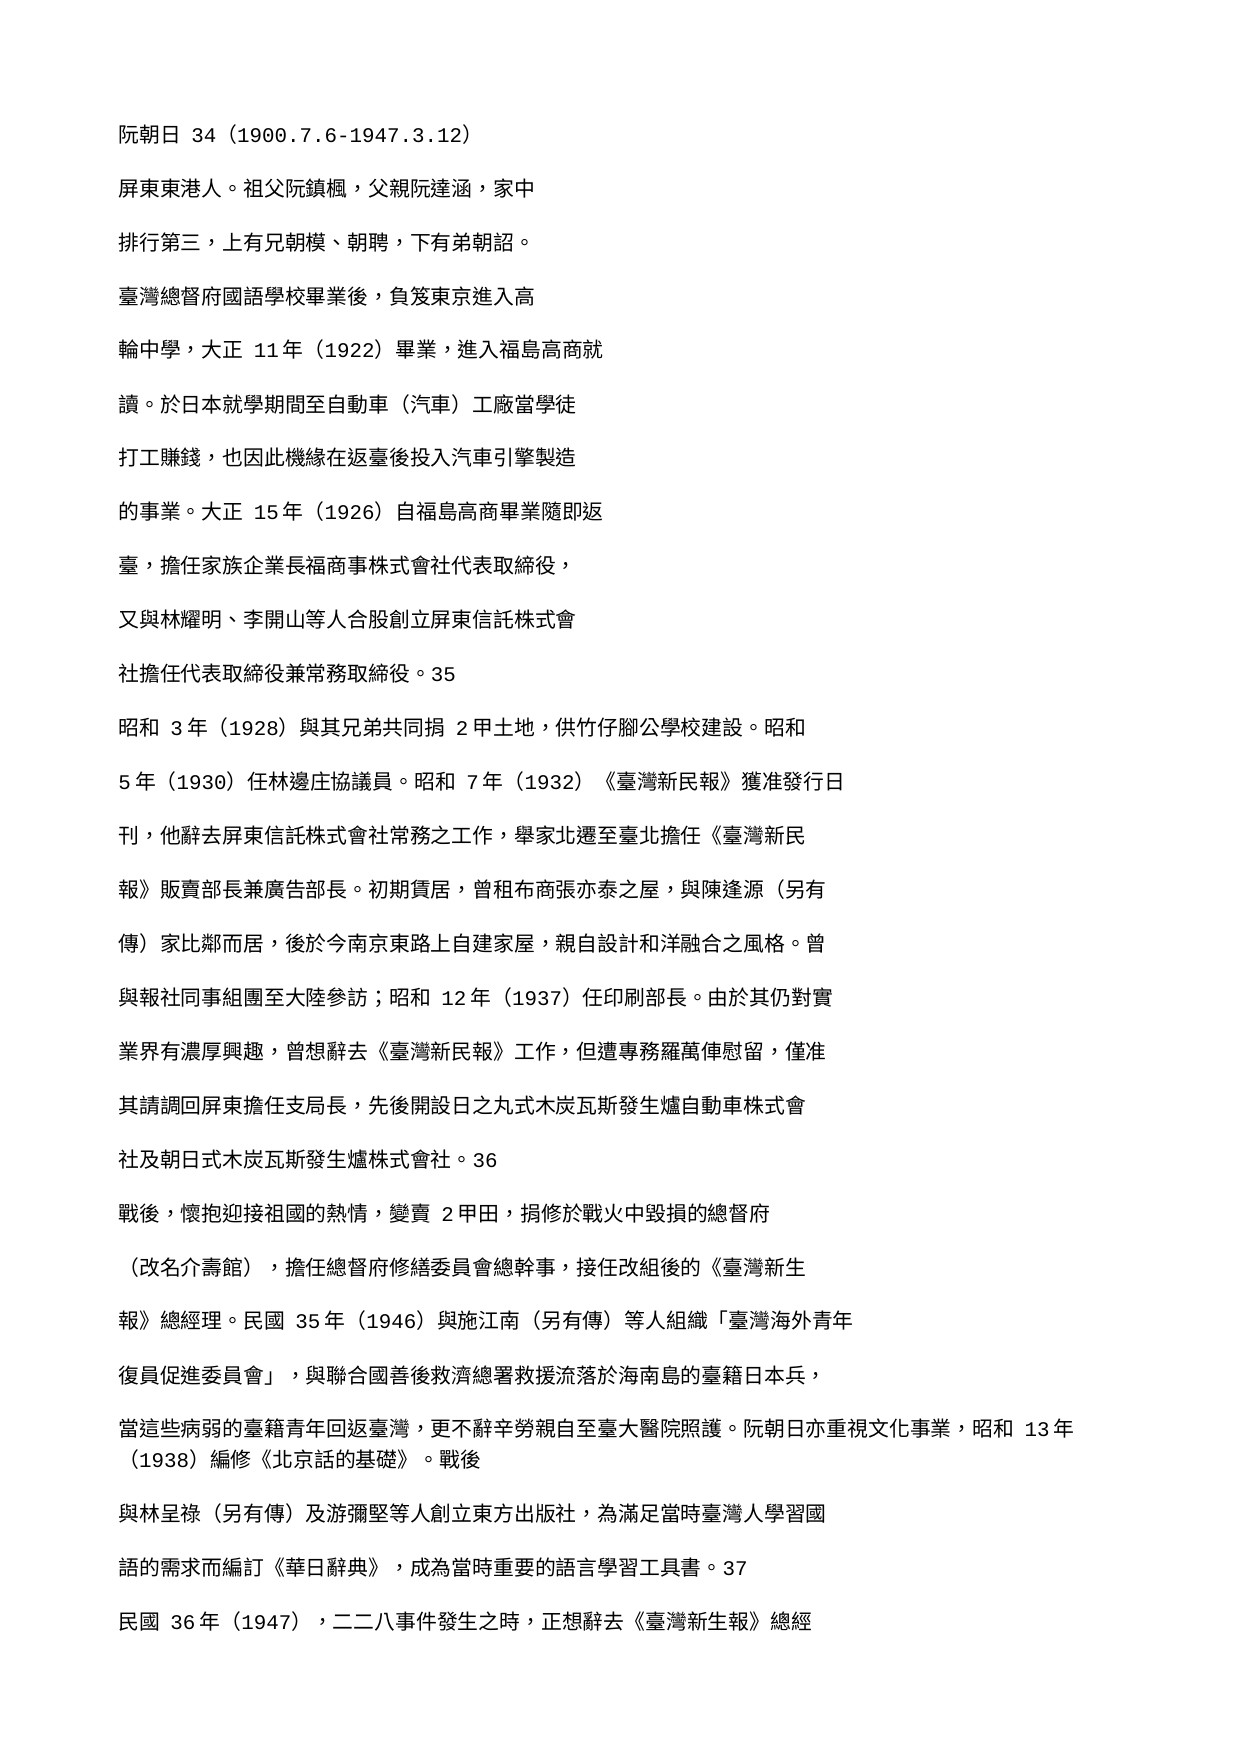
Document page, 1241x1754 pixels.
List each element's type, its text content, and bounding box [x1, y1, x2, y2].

text 報》總經理。民國 35年（1946）與施江南（另有傳）等人組織「臺灣海外青年 [118, 1305, 1122, 1335]
text 的事業。大正 15年（1926）自福島高商畢業隨即返 [118, 496, 1122, 526]
text 社及朝日式木炭瓦斯發生爐株式會社。36 [118, 1143, 1122, 1173]
text 報》販賣部長兼廣告部長。初期賃居，曾租布商張亦泰之屋，與陳逢源（另有 [118, 873, 1122, 903]
text 阮朝日 34（1900.7.6-1947.3.12） [118, 118, 1122, 148]
text 當這些病弱的臺籍青年回返臺灣，更不辭辛勞親自至臺大醫院照護。阮朝日亦重視文化事業，昭和 13年（1938）編修《北京話的基礎》。戰後 [118, 1413, 1122, 1473]
text 刊，他辭去屏東信託株式會社常務之工作，舉家北遷至臺北擔任《臺灣新民 [118, 819, 1122, 850]
text 昭和 3年（1928）與其兄弟共同捐 2甲土地，供竹仔腳公學校建設。昭和 [118, 711, 1122, 742]
text 傳）家比鄰而居，後於今南京東路上自建家屋，親自設計和洋融合之風格。曾 [118, 927, 1122, 957]
text 打工賺錢，也因此機緣在返臺後投入汽車引擎製造 [118, 442, 1122, 472]
text 5年（1930）任林邊庄協議員。昭和 7年（1932）《臺灣新民報》獲准發行日 [118, 765, 1122, 796]
text 與報社同事組團至大陸參訪；昭和 12年（1937）任印刷部長。由於其仍對實 [118, 981, 1122, 1011]
text 戰後，懷抱迎接祖國的熱情，變賣 2甲田，捐修於戰火中毀損的總督府 [118, 1197, 1122, 1227]
text 臺灣總督府國語學校畢業後，負笈東京進入高 [118, 280, 1122, 310]
text 社擔任代表取締役兼常務取締役。35 [118, 657, 1122, 688]
text 臺，擔任家族企業長福商事株式會社代表取締役， [118, 549, 1122, 580]
text 業界有濃厚興趣，曾想辭去《臺灣新民報》工作，但遭專務羅萬俥慰留，僅准 [118, 1035, 1122, 1065]
text 讀。於日本就學期間至自動車（汽車）工廠當學徒 [118, 388, 1122, 418]
text 與林呈祿（另有傳）及游彌堅等人創立東方出版社，為滿足當時臺灣人學習國 [118, 1497, 1122, 1527]
text 排行第三，上有兄朝模、朝聘，下有弟朝詔。 [118, 226, 1122, 256]
text 復員促進委員會」，與聯合國善後救濟總署救援流落於海南島的臺籍日本兵， [118, 1359, 1122, 1389]
text 又與林耀明、李開山等人合股創立屏東信託株式會 [118, 603, 1122, 634]
text 其請調回屏東擔任支局長，先後開設日之丸式木炭瓦斯發生爐自動車株式會 [118, 1089, 1122, 1119]
text 語的需求而編訂《華日辭典》，成為當時重要的語言學習工具書。37 [118, 1551, 1122, 1581]
text 輪中學，大正 11年（1922）畢業，進入福島高商就 [118, 334, 1122, 364]
text 民國 36年（1947），二二八事件發生之時，正想辭去《臺灣新生報》總經 [118, 1605, 1122, 1636]
text （改名介壽館），擔任總督府修繕委員會總幹事，接任改組後的《臺灣新生 [118, 1251, 1122, 1281]
text 屏東東港人。祖父阮鎮楓，父親阮達涵，家中 [118, 172, 1122, 202]
